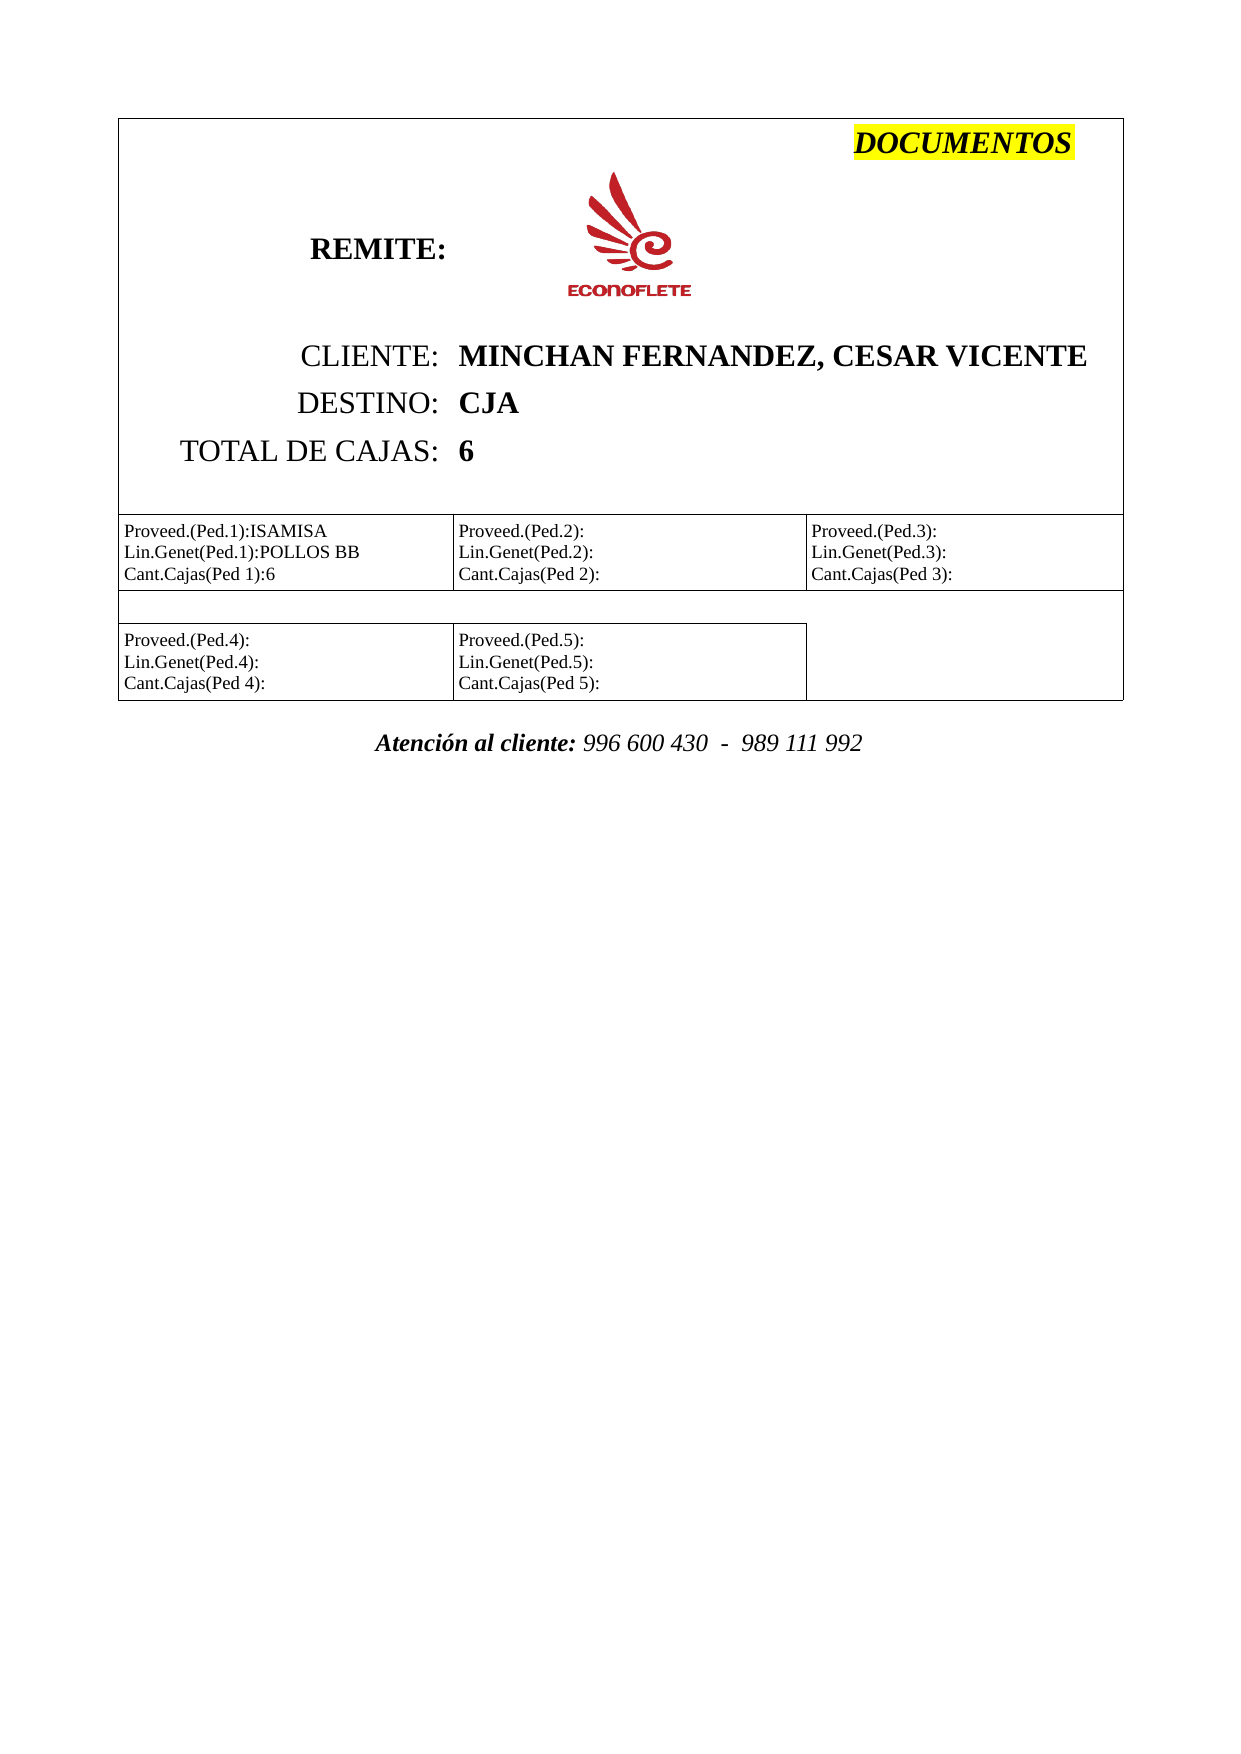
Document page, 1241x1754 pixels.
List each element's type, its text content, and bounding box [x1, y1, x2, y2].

table_cell MINCHAN FERNANDEZ, CESAR VICENTE [453, 332, 1123, 379]
table_cell DESTINO: [119, 379, 453, 426]
table_cell CJA [453, 379, 806, 426]
table_cell Proveed.(Ped.3): Lin.Genet(Ped.3): Cant.Cajas(Ped 3): [807, 515, 1123, 590]
table_cell Proveed.(Ped.1):ISAMISA Lin.Genet(Ped.1):POLLOS BB Cant.Cajas(Ped 1):6 [119, 515, 453, 590]
table_cell Proveed.(Ped.4): Lin.Genet(Ped.4): Cant.Cajas(Ped 4): [119, 624, 453, 699]
table_header [453, 119, 806, 166]
picture [552, 171, 707, 297]
table_cell [807, 623, 1123, 699]
table_cell [806, 474, 1123, 514]
table_header [119, 119, 453, 166]
table_cell [453, 166, 806, 332]
table_cell [806, 379, 1123, 426]
table_cell REMITE: [119, 166, 453, 332]
table_cell CLIENTE: [119, 332, 453, 379]
table_cell [119, 474, 453, 514]
table_cell Proveed.(Ped.2): Lin.Genet(Ped.2): Cant.Cajas(Ped 2): [454, 515, 806, 590]
table_cell 6 [453, 426, 1123, 474]
table_header DOCUMENTOS [806, 119, 1123, 166]
table_cell [119, 591, 453, 623]
table_cell [806, 166, 1123, 332]
table_cell Proveed.(Ped.5): Lin.Genet(Ped.5): Cant.Cajas(Ped 5): [454, 624, 806, 699]
table_cell [453, 474, 806, 514]
table_cell [453, 591, 806, 623]
text Atención al cliente: 996 600 430 - 989 111 992 [118, 728, 1122, 757]
table_cell TOTAL DE CAJAS: [119, 426, 453, 474]
table_cell [806, 591, 1123, 623]
